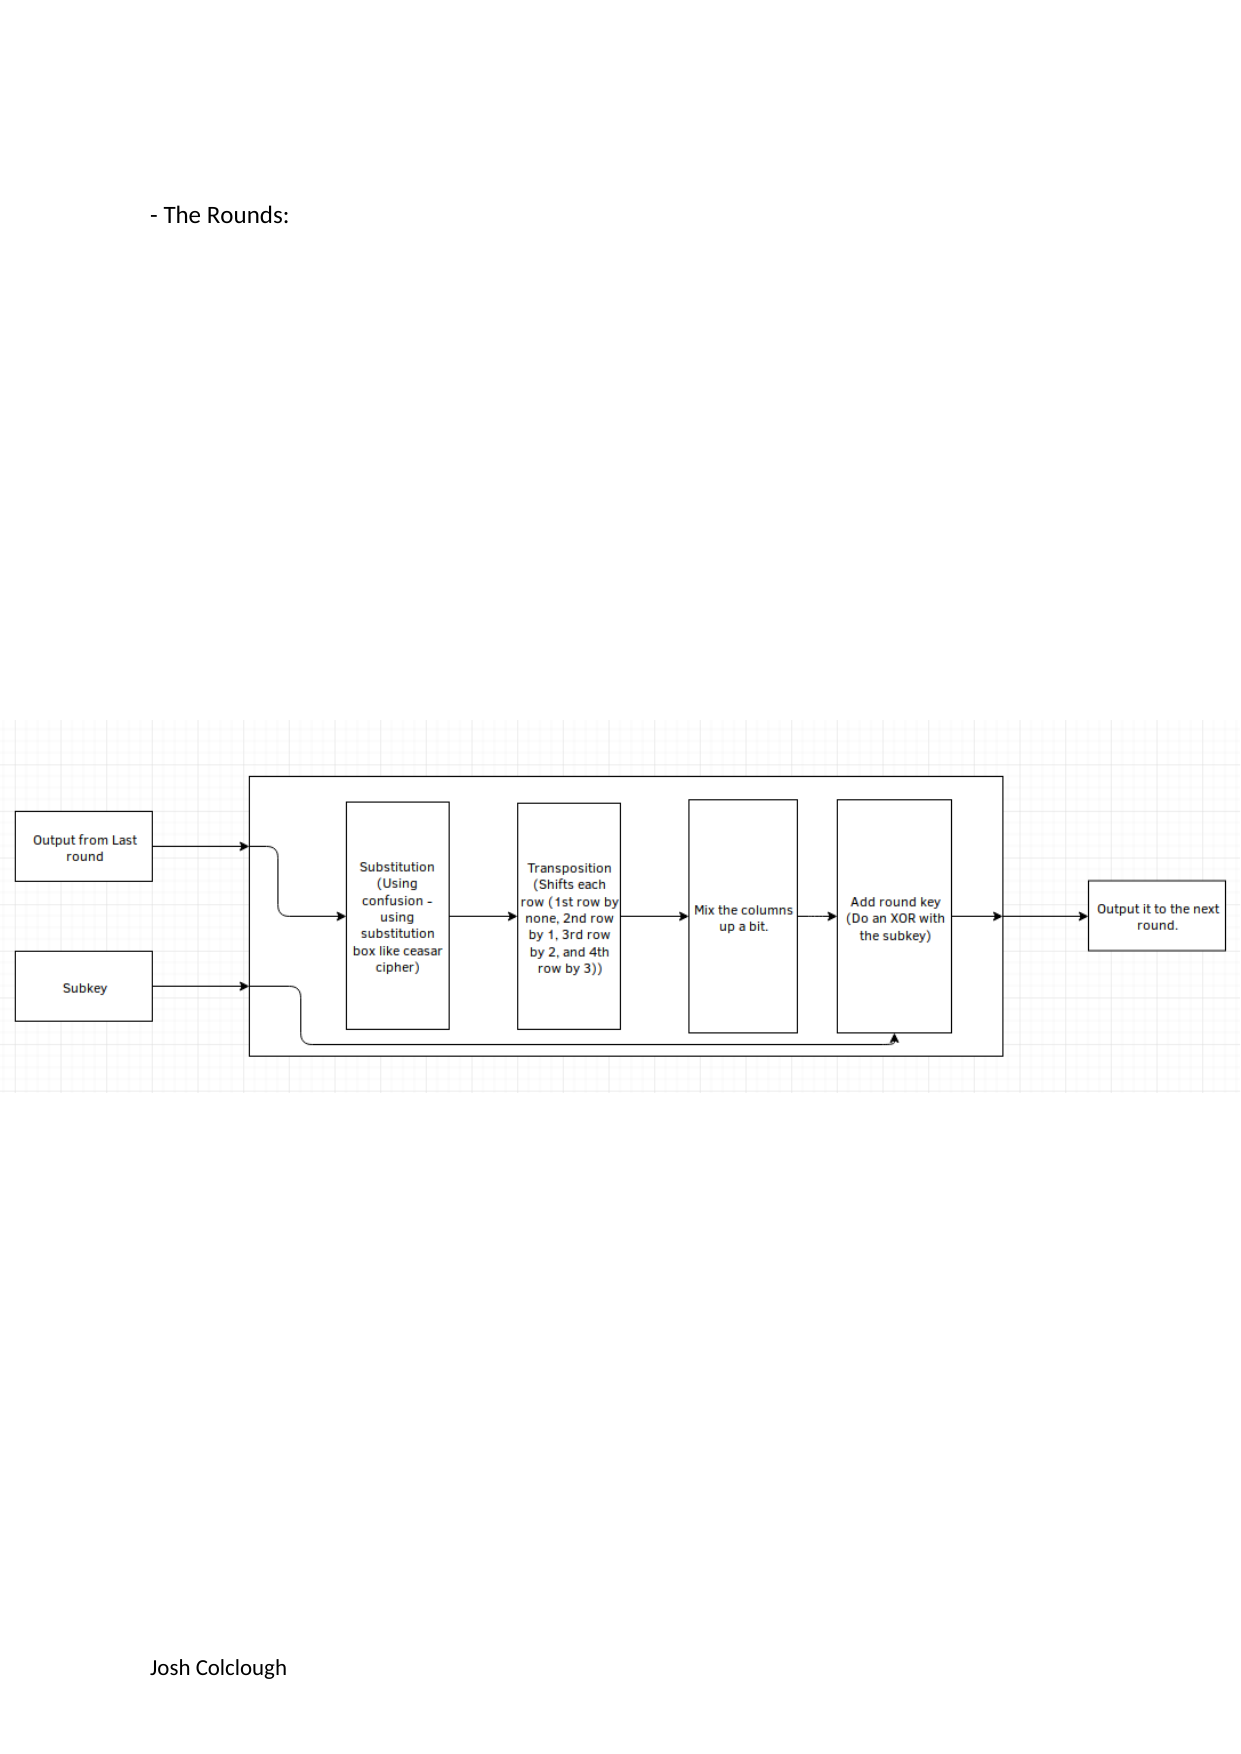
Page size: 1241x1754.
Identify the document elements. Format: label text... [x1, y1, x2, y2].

text - The Rounds: [150, 199, 1090, 230]
picture [0, 720, 1241, 1093]
